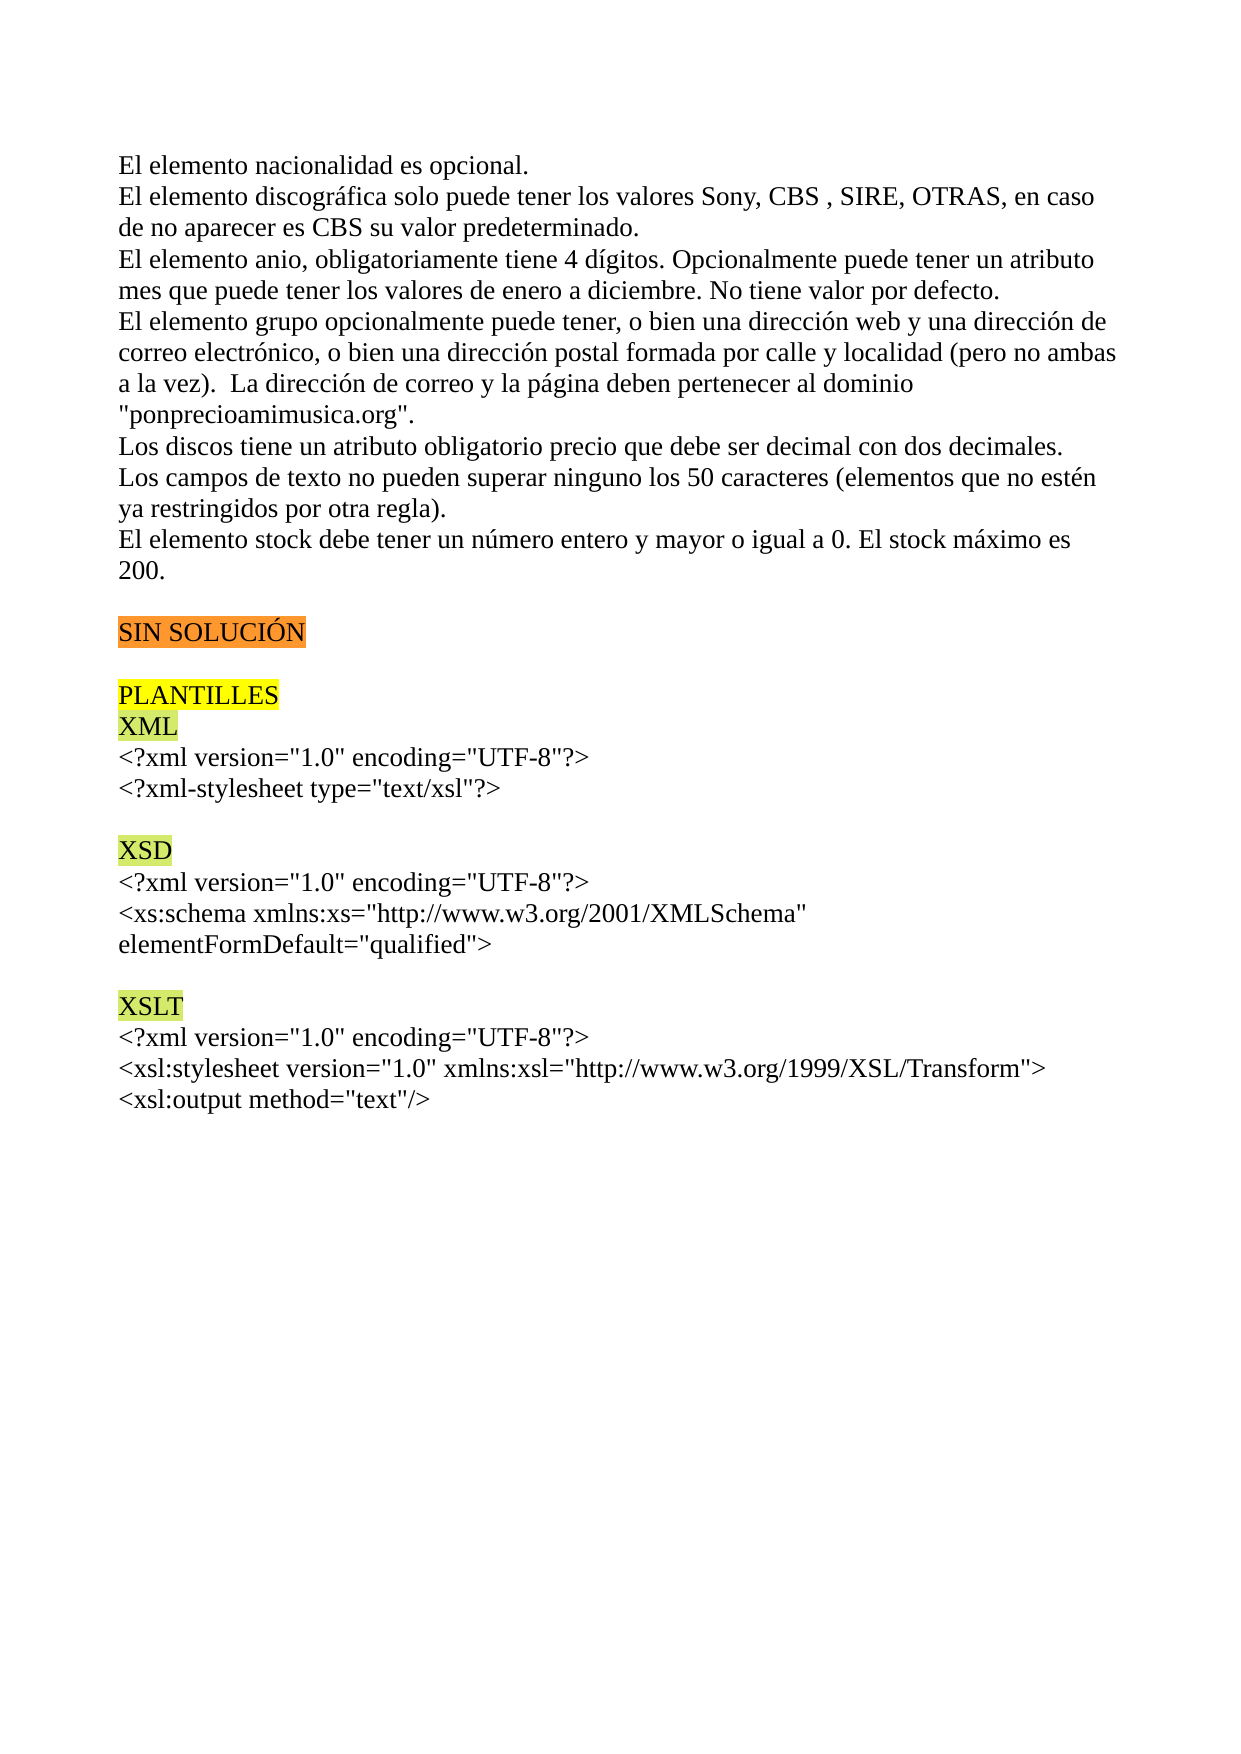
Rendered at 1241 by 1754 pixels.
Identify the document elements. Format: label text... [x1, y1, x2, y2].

text Los campos de texto no pueden superar ninguno los 50 caracteres (elementos que no estén ya restringidos por otra regla). [118, 461, 1122, 523]
text <xsl:stylesheet version="1.0" xmlns:xsl="http://www.w3.org/1999/XSL/Transform"> [118, 1052, 1122, 1084]
text El elemento grupo opcionalmente puede tener, o bien una dirección web y una dirección de correo electrónico, o bien una dirección postal formada por calle y localidad (pero no ambas a la vez). La dirección de correo y la página deben pertenecer al dominio "ponprecioamimusica.org". [118, 305, 1122, 429]
text PLANTILLES [118, 679, 1122, 710]
text <?xml-stylesheet type="text/xsl"?> [118, 772, 1122, 803]
text <?xml version="1.0" encoding="UTF-8"?> [118, 741, 1122, 772]
text <?xml version="1.0" encoding="UTF-8"?> [118, 1021, 1122, 1052]
text SIN SOLUCIÓN [118, 616, 1122, 648]
text El elemento anio, obligatoriamente tiene 4 dígitos. Opcionalmente puede tener un atributo mes que puede tener los valores de enero a diciembre. No tiene valor por defecto. [118, 243, 1122, 305]
text XSLT [118, 990, 1122, 1021]
text <xsl:output method="text"/> [118, 1084, 1122, 1115]
text XML [118, 710, 1122, 741]
text <xs:schema xmlns:xs="http://www.w3.org/2001/XMLSchema" elementFormDefault="qualified"> [118, 897, 1122, 959]
text XSD [118, 834, 1122, 866]
text <?xml version="1.0" encoding="UTF-8"?> [118, 866, 1122, 897]
text El elemento stock debe tener un número entero y mayor o igual a 0. El stock máximo es 200. [118, 523, 1122, 585]
text El elemento discográfica solo puede tener los valores Sony, CBS , SIRE, OTRAS, en caso de no aparecer es CBS su valor predeterminado. [118, 180, 1122, 243]
text El elemento nacionalidad es opcional. [118, 149, 1122, 180]
text Los discos tiene un atributo obligatorio precio que debe ser decimal con dos decimales. [118, 429, 1122, 461]
